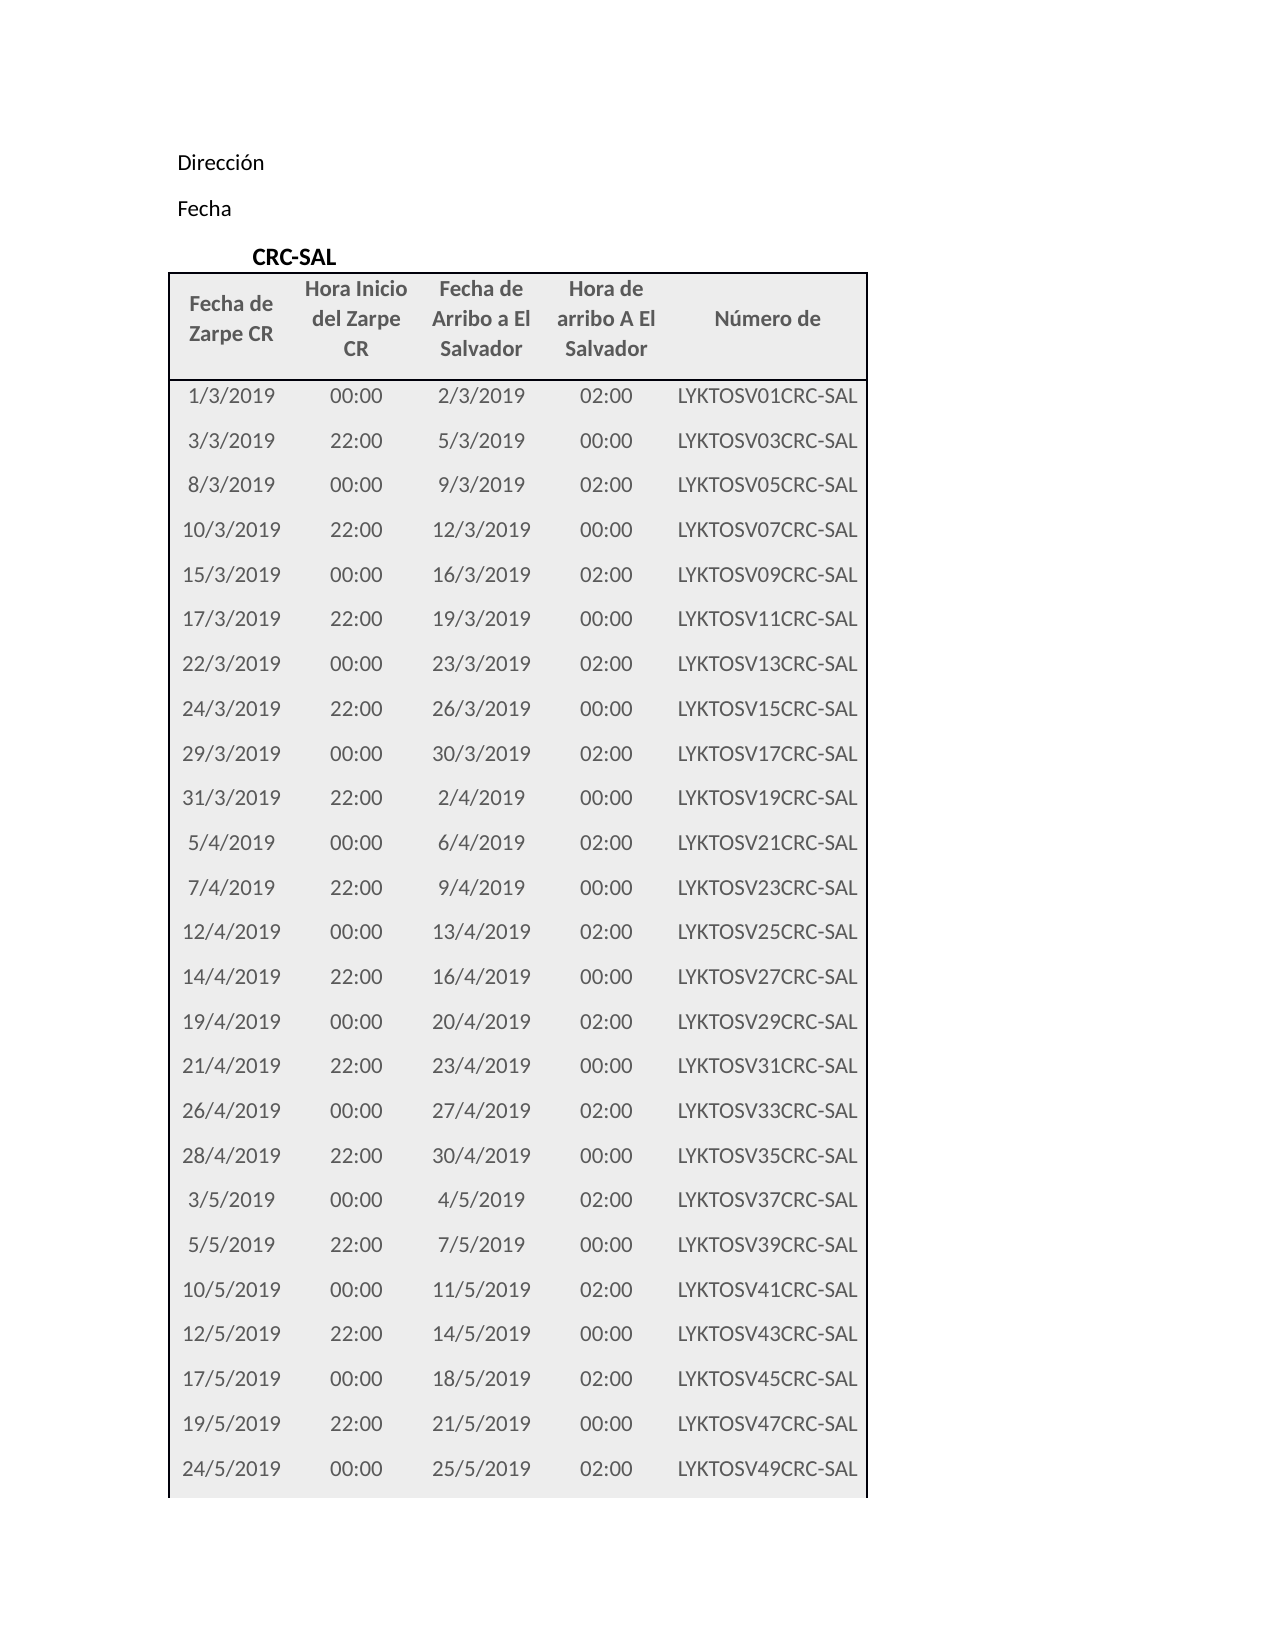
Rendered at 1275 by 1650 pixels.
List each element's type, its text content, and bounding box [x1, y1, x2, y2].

table_cell 02:00 [544, 560, 669, 604]
table_cell 23/3/2019 [419, 649, 544, 694]
table_cell 9/4/2019 [419, 873, 544, 917]
table_cell 00:00 [544, 1230, 669, 1275]
table_cell 00:00 [544, 1409, 669, 1454]
table_cell LYKTOSV33CRC-SAL [669, 1096, 866, 1141]
table_cell 3/3/2019 [170, 426, 294, 471]
table_cell 17/3/2019 [170, 605, 294, 649]
table_cell 21/4/2019 [170, 1051, 294, 1096]
table_cell 00:00 [544, 783, 669, 828]
table_cell 22:00 [294, 783, 419, 828]
table_cell LYKTOSV07CRC-SAL [669, 515, 866, 560]
table_cell LYKTOSV25CRC-SAL [669, 918, 866, 962]
table_cell 00:00 [544, 426, 669, 471]
table_cell 7/4/2019 [170, 873, 294, 917]
table_cell 02:00 [544, 828, 669, 873]
list CRC-SAL [252, 241, 1098, 272]
table_cell 00:00 [294, 1454, 419, 1498]
table_cell 10/5/2019 [170, 1275, 294, 1319]
table_cell LYKTOSV43CRC-SAL [669, 1320, 866, 1364]
table_cell 02:00 [544, 918, 669, 962]
table_cell 10/3/2019 [170, 515, 294, 560]
table_cell LYKTOSV45CRC-SAL [669, 1364, 866, 1409]
table_cell 19/3/2019 [419, 605, 544, 649]
table_cell 5/3/2019 [419, 426, 544, 471]
table_cell 12/3/2019 [419, 515, 544, 560]
table_cell 00:00 [544, 605, 669, 649]
table_cell 22:00 [294, 515, 419, 560]
table_cell 16/3/2019 [419, 560, 544, 604]
table_cell 30/3/2019 [419, 739, 544, 783]
table_cell 12/5/2019 [170, 1320, 294, 1364]
table_cell 00:00 [544, 1051, 669, 1096]
table_cell 00:00 [294, 1096, 419, 1141]
table_cell LYKTOSV47CRC-SAL [669, 1409, 866, 1454]
table_cell LYKTOSV29CRC-SAL [669, 1007, 866, 1051]
table_cell 00:00 [544, 962, 669, 1007]
table_cell 19/4/2019 [170, 1007, 294, 1051]
table_cell 8/3/2019 [170, 471, 294, 515]
table_cell 00:00 [544, 694, 669, 739]
table_cell 18/5/2019 [419, 1364, 544, 1409]
table_cell 02:00 [544, 1275, 669, 1319]
table_cell LYKTOSV37CRC-SAL [669, 1186, 866, 1230]
table_cell LYKTOSV31CRC-SAL [669, 1051, 866, 1096]
table_cell 24/3/2019 [170, 694, 294, 739]
table_cell 9/3/2019 [419, 471, 544, 515]
table_cell 29/3/2019 [170, 739, 294, 783]
table_cell 00:00 [544, 1141, 669, 1186]
table_cell LYKTOSV21CRC-SAL [669, 828, 866, 873]
table_cell LYKTOSV49CRC-SAL [669, 1454, 866, 1498]
table_cell 30/4/2019 [419, 1141, 544, 1186]
table_cell 15/3/2019 [170, 560, 294, 604]
table_cell 13/4/2019 [419, 918, 544, 962]
table_cell 14/4/2019 [170, 962, 294, 1007]
table_cell 5/5/2019 [170, 1230, 294, 1275]
table_cell 24/5/2019 [170, 1454, 294, 1498]
table_cell 5/4/2019 [170, 828, 294, 873]
table_cell LYKTOSV01CRC-SAL [669, 381, 866, 426]
text Dirección [177, 148, 1098, 176]
table_cell 26/3/2019 [419, 694, 544, 739]
table_cell 00:00 [294, 560, 419, 604]
table_header Fecha de Zarpe CR [170, 274, 294, 379]
table_cell 22:00 [294, 1230, 419, 1275]
table_cell 20/4/2019 [419, 1007, 544, 1051]
table_cell 02:00 [544, 1364, 669, 1409]
table_cell 00:00 [294, 918, 419, 962]
table_cell 02:00 [544, 381, 669, 426]
table_cell 00:00 [544, 873, 669, 917]
table_cell LYKTOSV41CRC-SAL [669, 1275, 866, 1319]
table_cell 00:00 [544, 515, 669, 560]
table_cell 31/3/2019 [170, 783, 294, 828]
table_cell 23/4/2019 [419, 1051, 544, 1096]
table_cell 02:00 [544, 739, 669, 783]
table_cell 2/3/2019 [419, 381, 544, 426]
table_cell LYKTOSV15CRC-SAL [669, 694, 866, 739]
table_cell LYKTOSV09CRC-SAL [669, 560, 866, 604]
table_header Fecha de Arribo a El Salvador [419, 274, 544, 379]
table_cell LYKTOSV35CRC-SAL [669, 1141, 866, 1186]
table_cell 02:00 [544, 1454, 669, 1498]
table_cell 2/4/2019 [419, 783, 544, 828]
table_cell 14/5/2019 [419, 1320, 544, 1364]
table_cell 00:00 [294, 1364, 419, 1409]
table_cell 22:00 [294, 1409, 419, 1454]
table_cell 00:00 [294, 1186, 419, 1230]
table_cell 22:00 [294, 1141, 419, 1186]
table_cell 17/5/2019 [170, 1364, 294, 1409]
table_cell LYKTOSV13CRC-SAL [669, 649, 866, 694]
table_cell 02:00 [544, 1007, 669, 1051]
table_cell LYKTOSV17CRC-SAL [669, 739, 866, 783]
table_cell 12/4/2019 [170, 918, 294, 962]
table_header Número de [669, 274, 866, 379]
table_cell 4/5/2019 [419, 1186, 544, 1230]
table_cell LYKTOSV27CRC-SAL [669, 962, 866, 1007]
table_cell 6/4/2019 [419, 828, 544, 873]
table_cell LYKTOSV19CRC-SAL [669, 783, 866, 828]
table_cell 00:00 [544, 1320, 669, 1364]
table_cell 25/5/2019 [419, 1454, 544, 1498]
table_cell 00:00 [294, 471, 419, 515]
table_cell 02:00 [544, 1186, 669, 1230]
table_cell 21/5/2019 [419, 1409, 544, 1454]
table_cell 22:00 [294, 962, 419, 1007]
table_cell LYKTOSV11CRC-SAL [669, 605, 866, 649]
table_cell 7/5/2019 [419, 1230, 544, 1275]
table_cell LYKTOSV39CRC-SAL [669, 1230, 866, 1275]
table_cell 00:00 [294, 828, 419, 873]
table_cell 22:00 [294, 426, 419, 471]
text Fecha [177, 194, 1098, 222]
table_cell 22/3/2019 [170, 649, 294, 694]
table_cell 22:00 [294, 873, 419, 917]
table_cell 3/5/2019 [170, 1186, 294, 1230]
table_cell LYKTOSV23CRC-SAL [669, 873, 866, 917]
table_cell LYKTOSV03CRC-SAL [669, 426, 866, 471]
table_cell 22:00 [294, 1051, 419, 1096]
table_cell 22:00 [294, 1320, 419, 1364]
table_cell 11/5/2019 [419, 1275, 544, 1319]
table_header Hora de arribo A El Salvador [544, 274, 669, 379]
table_cell 02:00 [544, 471, 669, 515]
table_cell 19/5/2019 [170, 1409, 294, 1454]
table_cell 00:00 [294, 1275, 419, 1319]
table_header Hora Inicio del Zarpe CR [294, 274, 419, 379]
table_cell 00:00 [294, 739, 419, 783]
table_cell 16/4/2019 [419, 962, 544, 1007]
table_cell 26/4/2019 [170, 1096, 294, 1141]
table_cell 00:00 [294, 649, 419, 694]
table_cell 02:00 [544, 649, 669, 694]
table_cell 00:00 [294, 1007, 419, 1051]
table_cell 1/3/2019 [170, 381, 294, 426]
table_cell 22:00 [294, 605, 419, 649]
table_cell 28/4/2019 [170, 1141, 294, 1186]
table_cell 22:00 [294, 694, 419, 739]
table_cell 00:00 [294, 381, 419, 426]
table_cell 02:00 [544, 1096, 669, 1141]
table_cell LYKTOSV05CRC-SAL [669, 471, 866, 515]
table_cell 27/4/2019 [419, 1096, 544, 1141]
